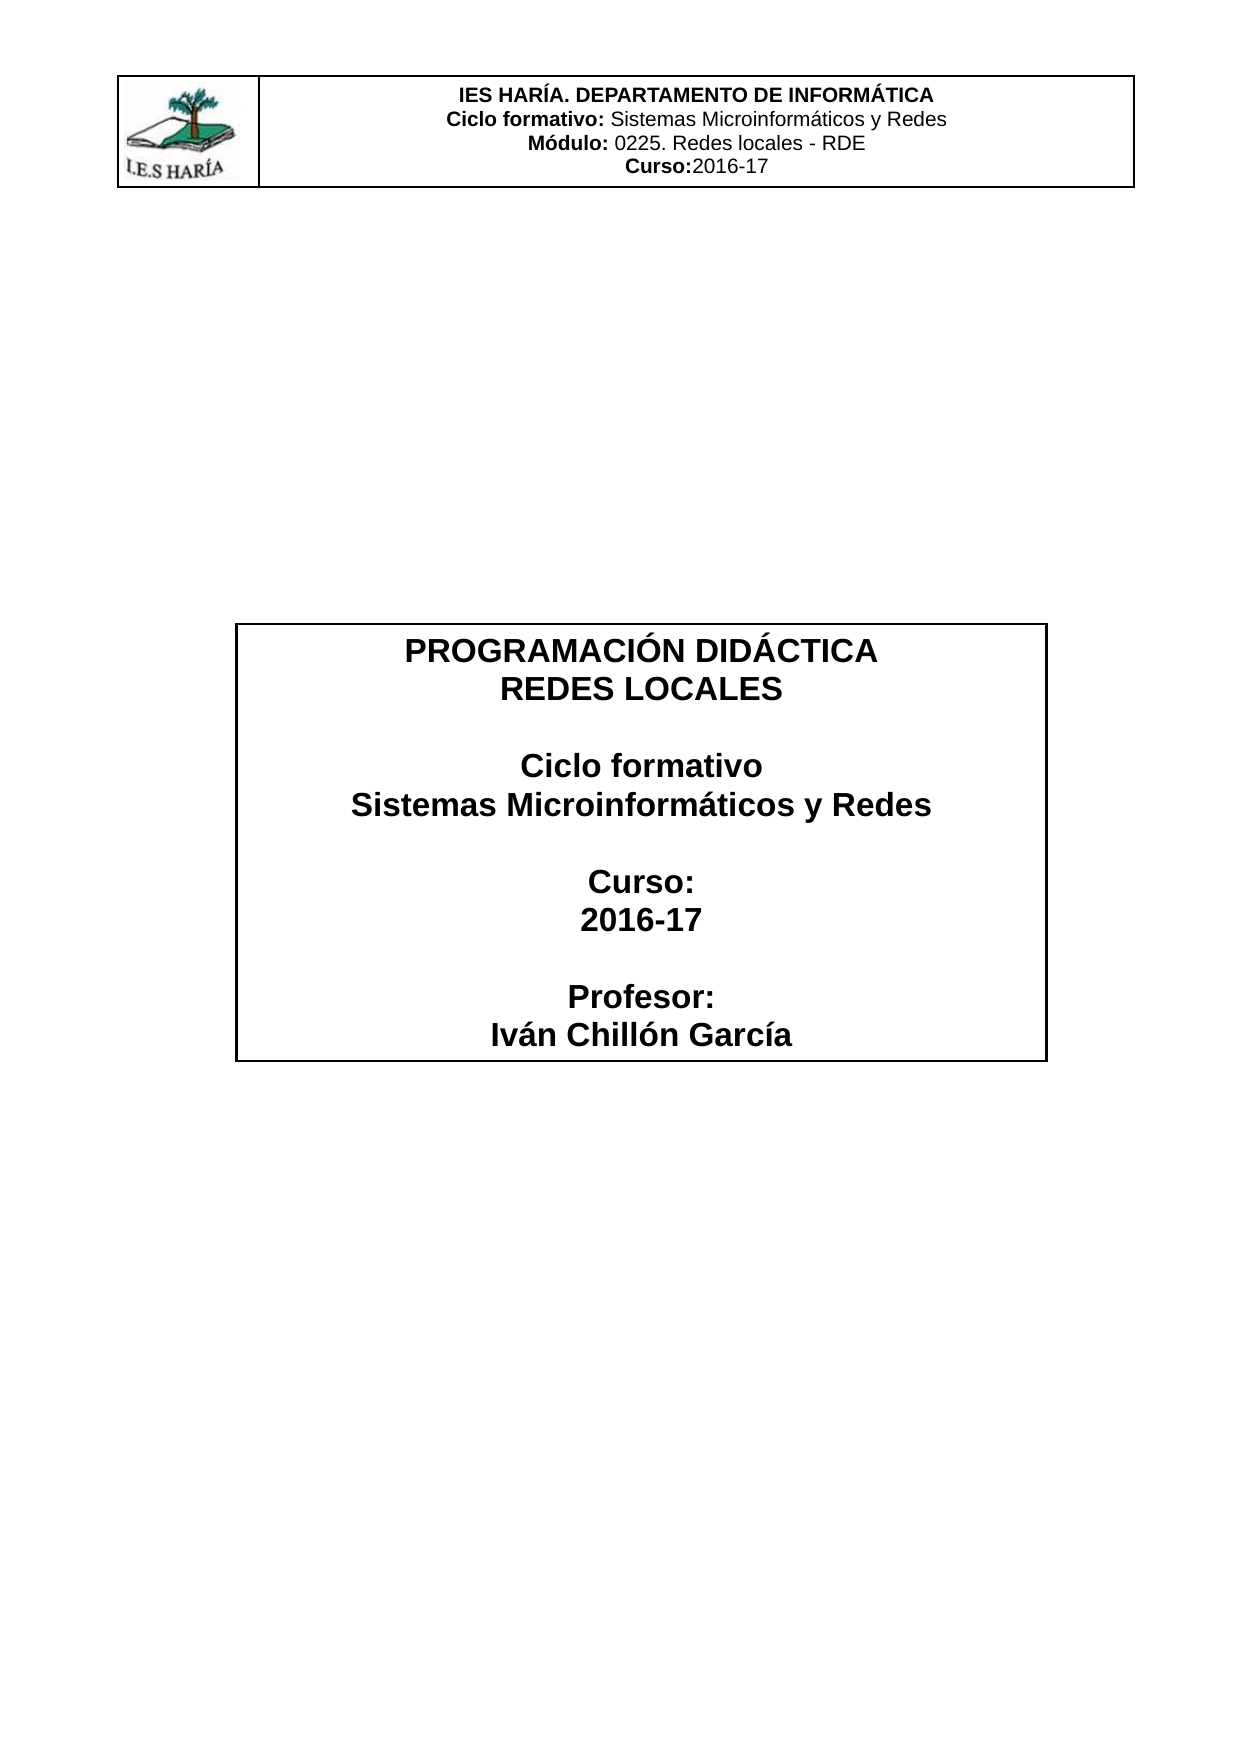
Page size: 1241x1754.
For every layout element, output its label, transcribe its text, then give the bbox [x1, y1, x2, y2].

table_header PROGRAMACIÓN DIDÁCTICA REDES LOCALES Ciclo formativo Sistemas Microinformáticos y Redes Curso: 2016-17 Profesor: Iván Chillón García [238, 625, 1045, 1059]
picture [123, 82, 241, 180]
